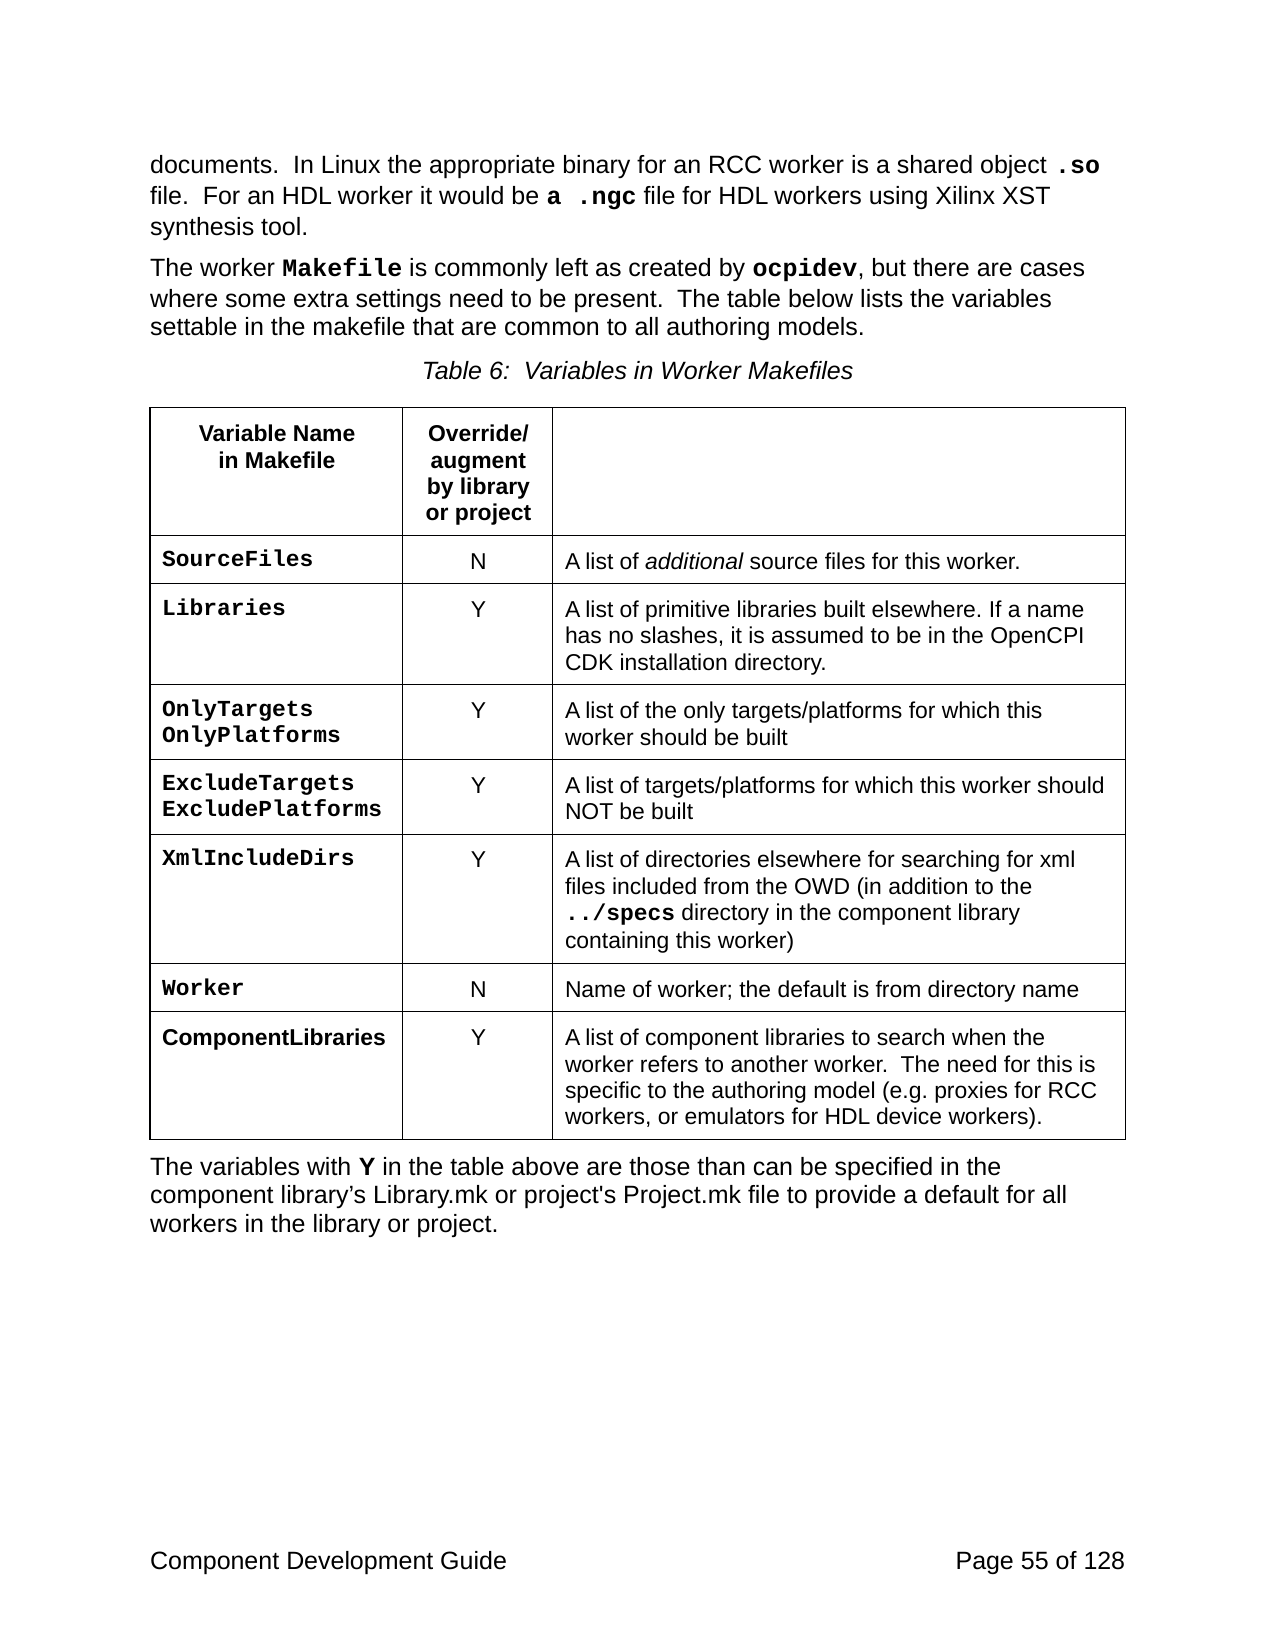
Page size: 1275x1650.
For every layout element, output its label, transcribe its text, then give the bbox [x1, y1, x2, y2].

table_cell Y [403, 584, 552, 684]
table_cell ExcludeTargets ExcludePlatforms [151, 760, 402, 833]
table_cell ComponentLibraries [151, 1012, 402, 1138]
table_cell Name of worker; the default is from directory name [553, 964, 1125, 1011]
text The variables with Y in the table above are those than can be specified in the component library’s Library.mk or project's Project.mk file to provide a default for all workers in the library or project. [150, 1152, 1125, 1238]
table_cell Y [403, 835, 552, 963]
table_cell Y [403, 685, 552, 759]
table_cell A list of primitive libraries built elsewhere. If a name has no slashes, it is assumed to be in the OpenCPI CDK installation directory. [553, 584, 1125, 684]
table_cell XmlIncludeDirs [151, 835, 402, 963]
text documents. In Linux the appropriate binary for an RCC worker is a shared object .so file. For an HDL worker it would be a .ngc file for HDL workers using Xilinx XST synthesis tool. [150, 150, 1125, 241]
table_header Override/ augment by library or project [403, 408, 552, 535]
table_cell SourceFiles [151, 536, 402, 583]
table_cell OnlyTargets OnlyPlatforms [151, 685, 402, 759]
table_cell A list of targets/platforms for which this worker should NOT be built [553, 760, 1125, 833]
table_cell A list of component libraries to search when the worker refers to another worker. The need for this is specific to the authoring model (e.g. proxies for RCC workers, or emulators for HDL device workers). [553, 1012, 1125, 1138]
table_cell N [403, 536, 552, 583]
table_header [553, 408, 1125, 535]
table_cell Y [403, 760, 552, 833]
table_cell A list of additional source files for this worker. [553, 536, 1125, 583]
table_header Variable Name in Makefile [151, 408, 402, 535]
table_cell A list of directories elsewhere for searching for xml files included from the OWD (in addition to the ../specs directory in the component library containing this worker) [553, 835, 1125, 963]
table_cell Y [403, 1012, 552, 1138]
text The worker Makefile is commonly left as created by ocpidev, but there are cases where some extra settings need to be present. The table below lists the variables settable in the makefile that are common to all authoring models. [150, 253, 1125, 341]
text Table 6: Variables in Worker Makefiles [150, 356, 1125, 385]
table_cell A list of the only targets/platforms for which this worker should be built [553, 685, 1125, 759]
table_cell N [403, 964, 552, 1011]
table_cell Libraries [151, 584, 402, 684]
table_cell Worker [151, 964, 402, 1011]
